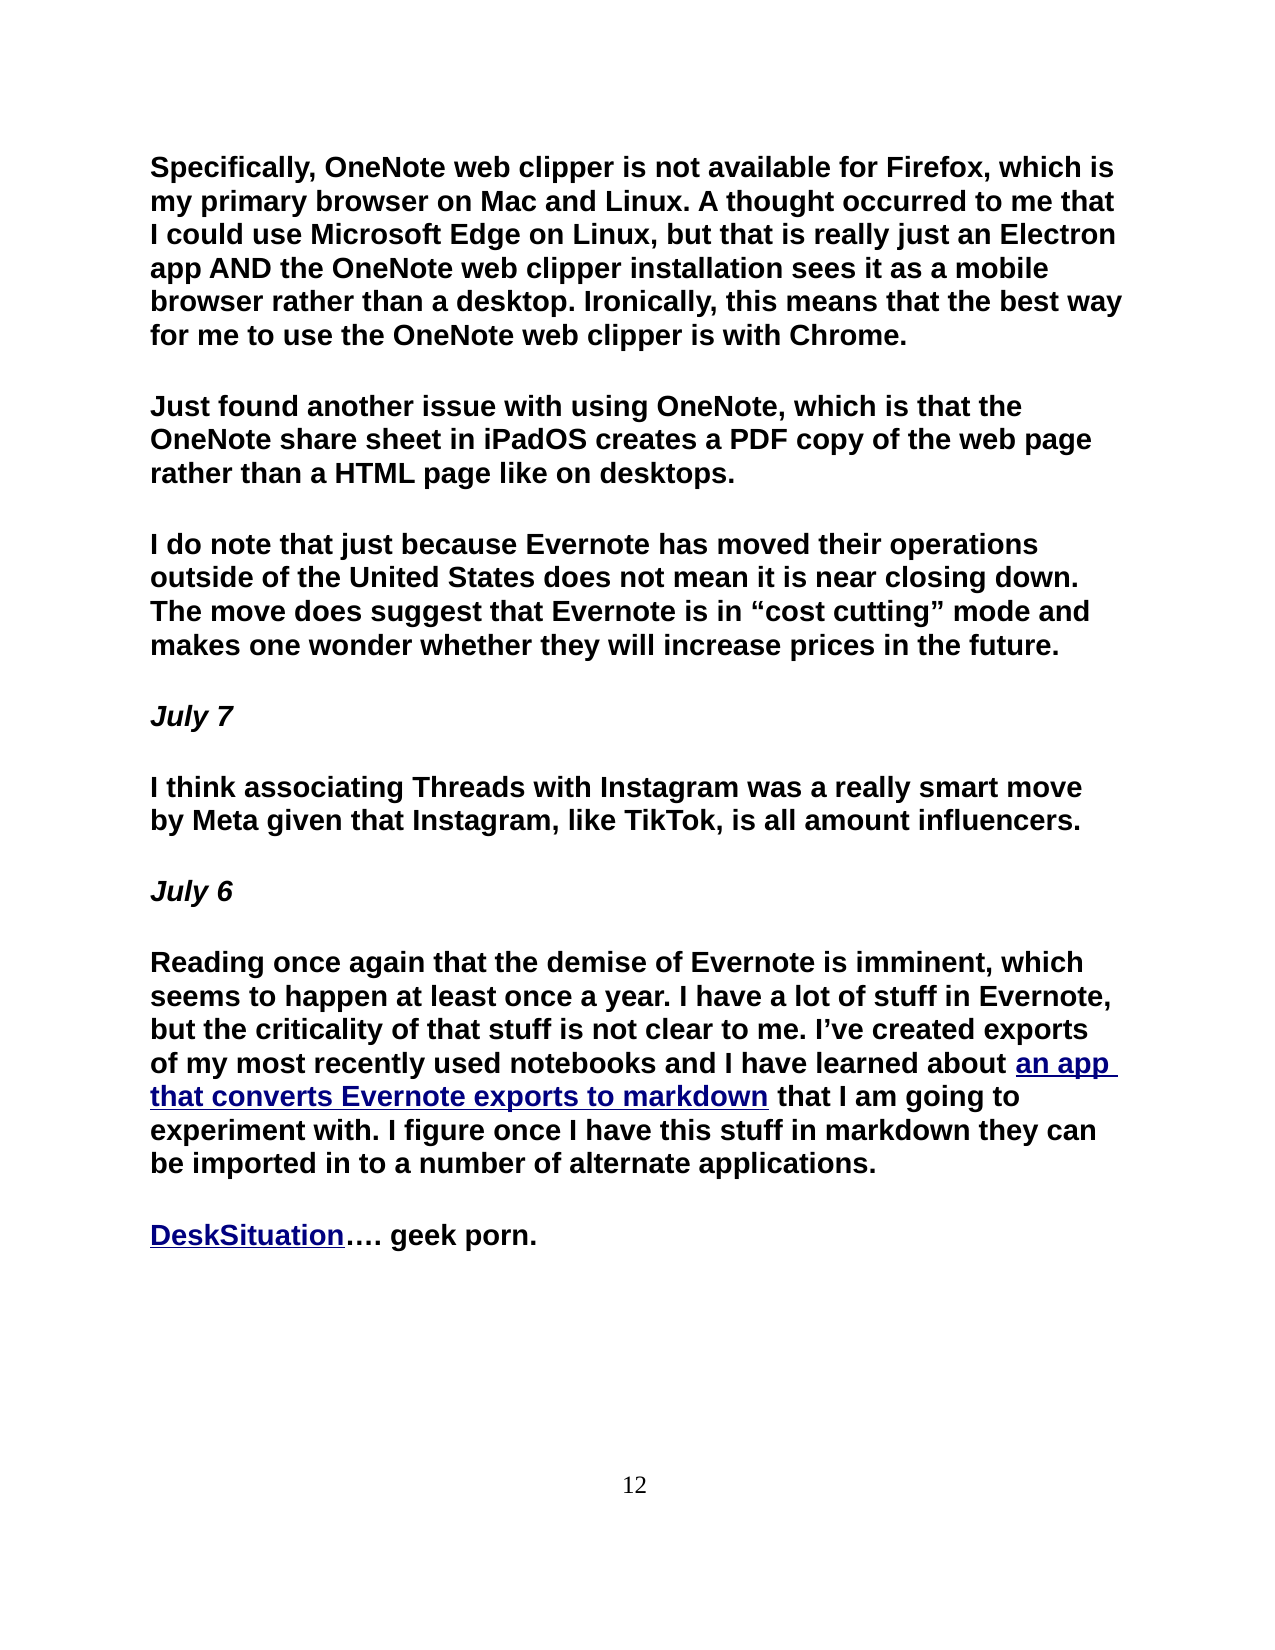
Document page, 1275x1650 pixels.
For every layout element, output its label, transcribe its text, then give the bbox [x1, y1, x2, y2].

subtitle July 6 [150, 874, 1125, 908]
subtitle I do note that just because Evernote has moved their operations outside of the United States does not mean it is near closing down. The move does suggest that Evernote is in “cost cutting” mode and makes one wonder whether they will increase prices in the future. [150, 527, 1125, 661]
subtitle Specifically, OneNote web clipper is not available for Firefox, which is my primary browser on Mac and Linux. A thought occurred to me that I could use Microsoft Edge on Linux, but that is really just an Electron app AND the OneNote web clipper installation sees it as a mobile browser rather than a desktop. Ironically, this means that the best way for me to use the OneNote web clipper is with Chrome. [150, 150, 1125, 351]
subtitle I think associating Threads with Instagram was a really smart move by Meta given that Instagram, like TikTok, is all amount influencers. [150, 769, 1125, 837]
subtitle Reading once again that the demise of Evernote is imminent, which seems to happen at least once a year. I have a lot of stuff in Evernote, but the criticality of that stuff is not clear to me. I’ve created exports of my most recently used notebooks and I have learned about an app that converts Evernote exports to markdown that I am going to experiment with. I figure once I have this stuff in markdown they can be imported in to a number of alternate applications. [150, 945, 1125, 1180]
subtitle July 7 [150, 698, 1125, 732]
subtitle Just found another issue with using OneNote, which is that the OneNote share sheet in iPadOS creates a PDF copy of the web page rather than a HTML page like on desktops. [150, 389, 1125, 489]
subtitle DeskSituation…. geek porn. [150, 1217, 1125, 1251]
